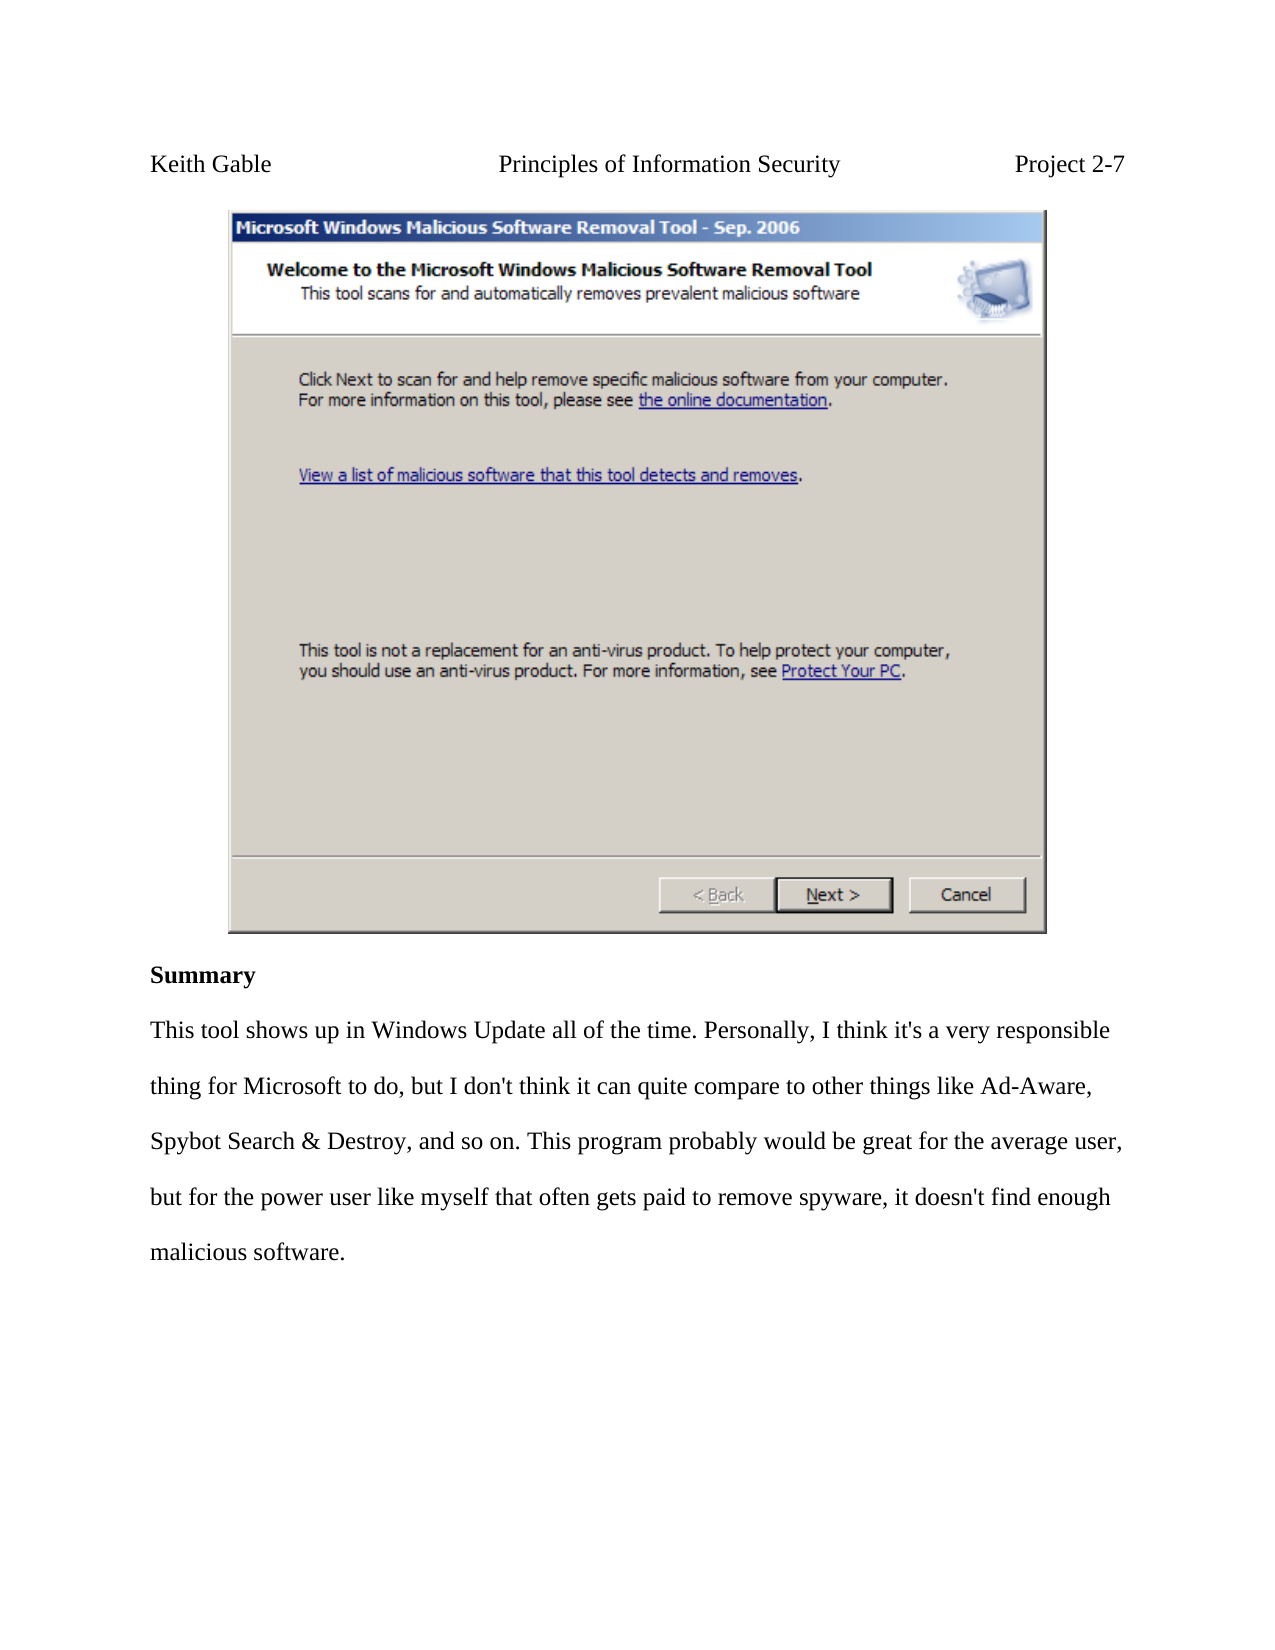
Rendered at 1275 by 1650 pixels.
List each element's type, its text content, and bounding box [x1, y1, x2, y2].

text Summary [150, 961, 1125, 989]
text This tool shows up in Windows Update all of the time. Personally, I think it's a very responsible thing for Microsoft to do, but I don't think it can quite compare to other things like Ad-Aware, Spybot Search & Destroy, and so on. This program probably would be great for the average user, but for the power user like myself that often gets paid to remove spyware, it doesn't find enough malicious software. [150, 1017, 1125, 1266]
picture [228, 210, 1047, 934]
